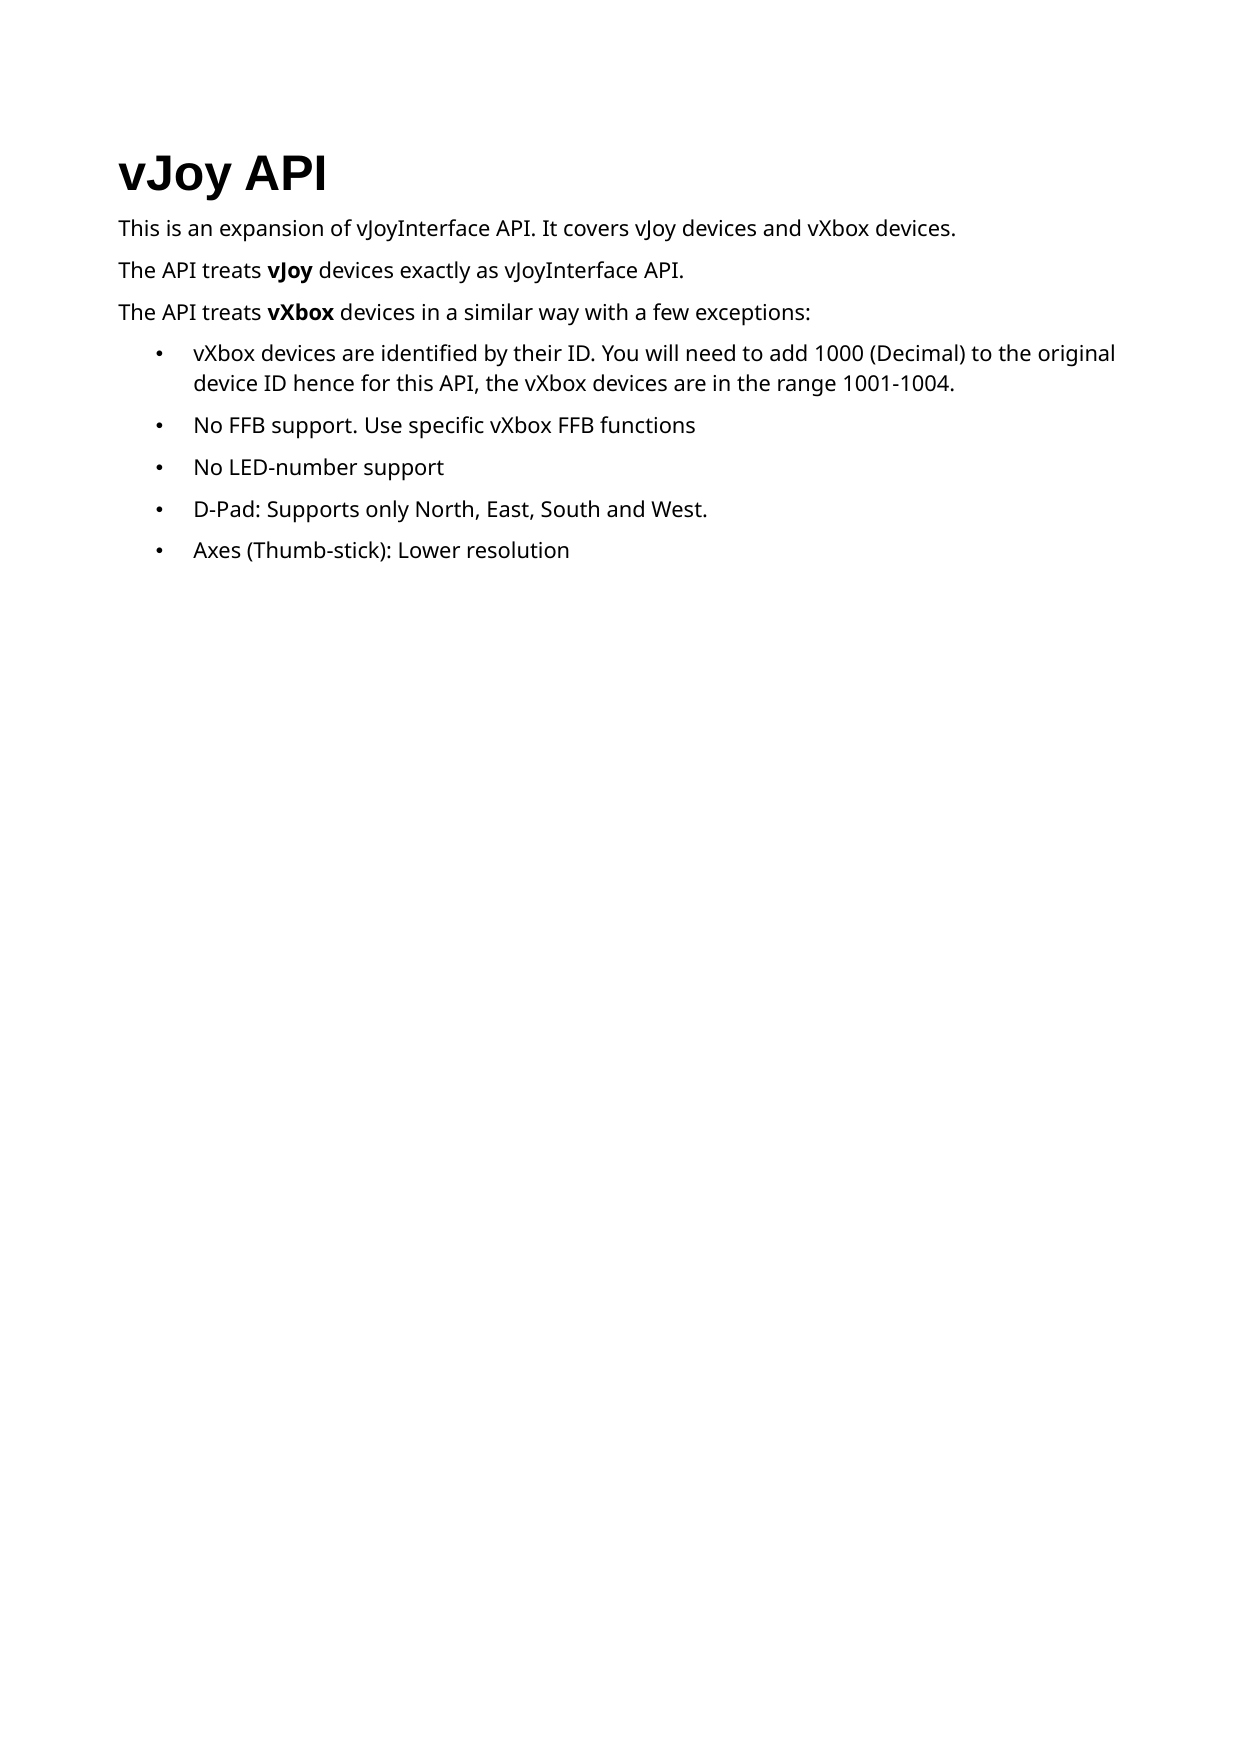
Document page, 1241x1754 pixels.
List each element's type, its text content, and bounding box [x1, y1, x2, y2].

text The API treats vXbox devices in a similar way with a few exceptions: [118, 297, 1122, 326]
list Axes (Thumb-stick): Lower resolution [156, 535, 1122, 565]
list D-Pad: Supports only North, East, South and West. [156, 493, 1122, 523]
text The API treats vJoy devices exactly as vJoyInterface API. [118, 255, 1122, 285]
list No LED-number support [156, 452, 1122, 482]
subtitle vJoy API [118, 143, 1122, 201]
list No FFB support. Use specific vXbox FFB functions [156, 410, 1122, 440]
list vXbox devices are identified by their ID. You will need to add 1000 (Decimal) to the original device ID hence for this API, the vXbox devices are in the range 1001-1004. [156, 338, 1122, 398]
text This is an expansion of vJoyInterface API. It covers vJoy devices and vXbox devices. [118, 213, 1122, 243]
